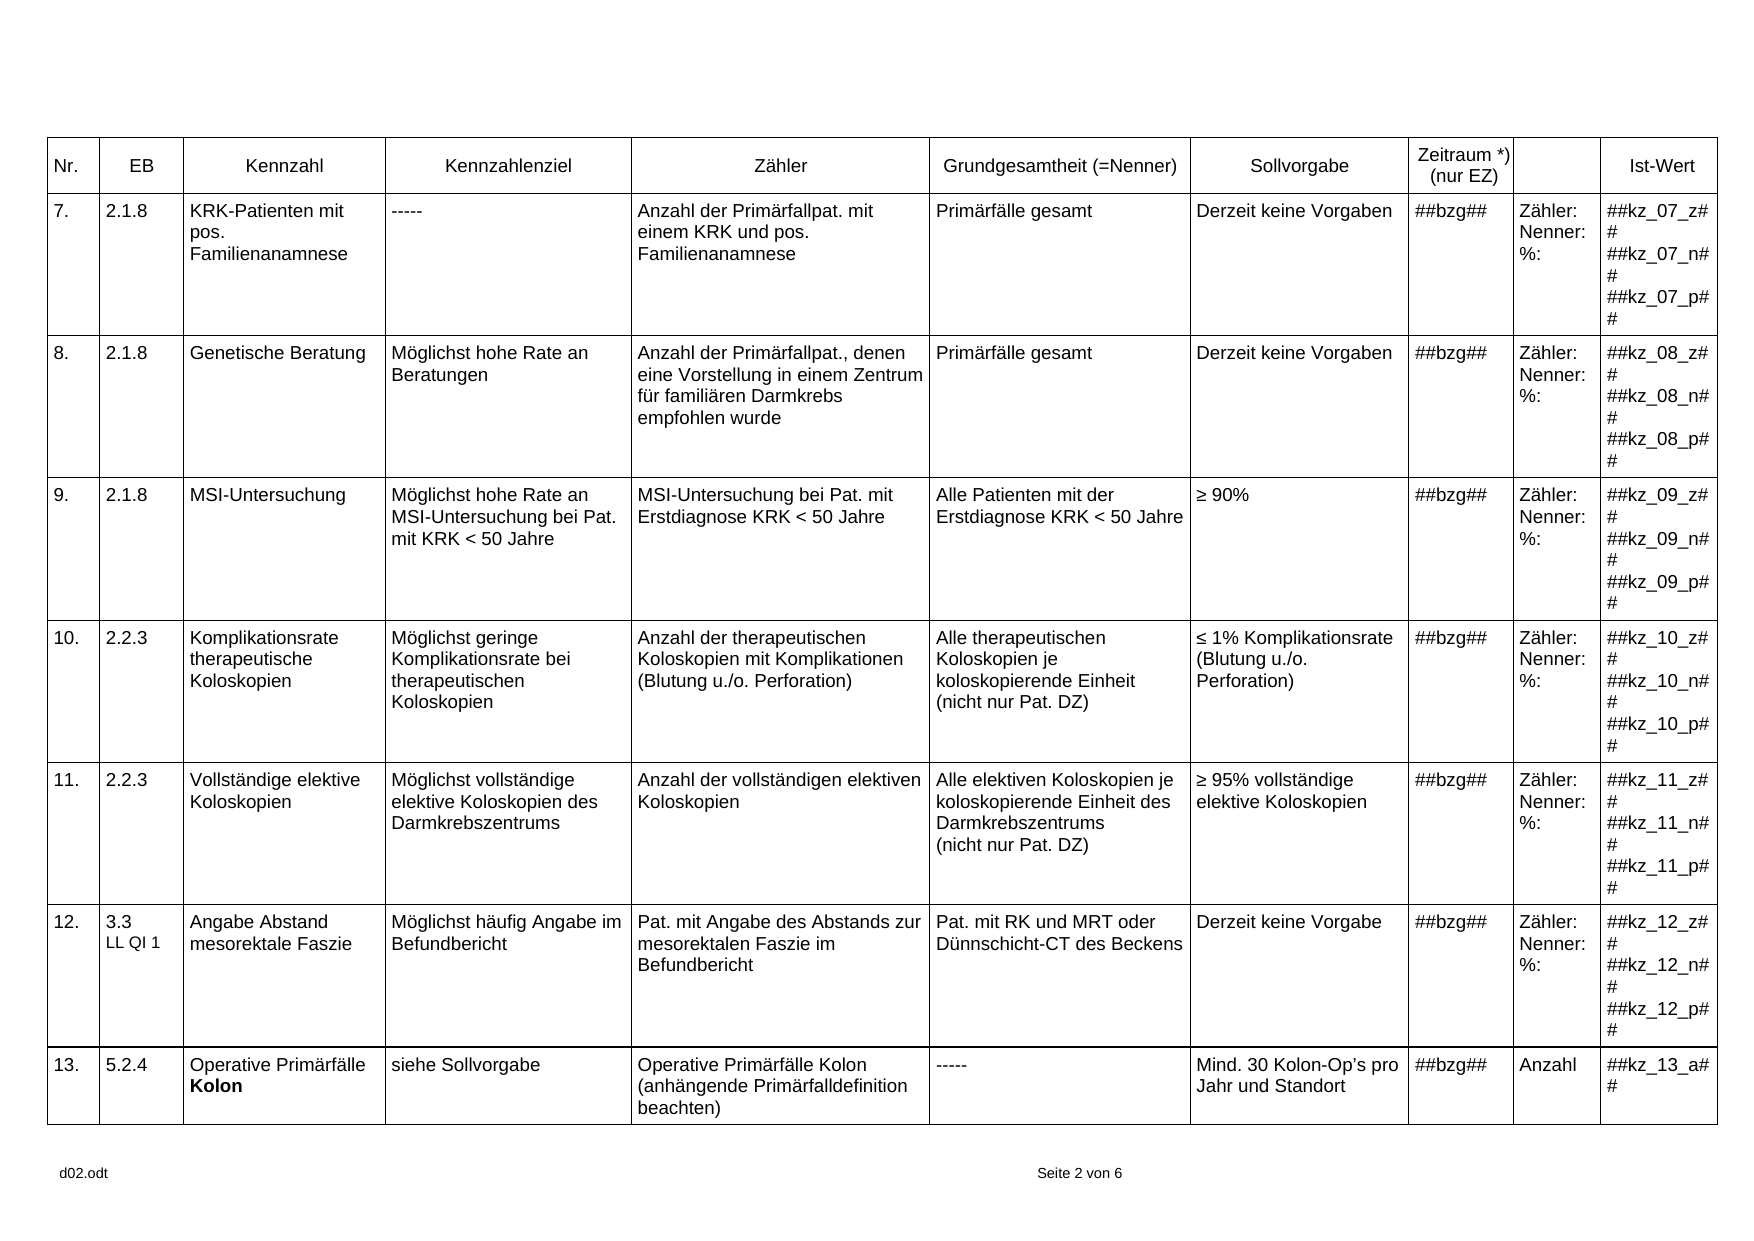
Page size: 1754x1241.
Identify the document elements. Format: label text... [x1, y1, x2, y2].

table_cell Alle therapeutischen Koloskopien je koloskopierende Einheit (nicht nur Pat. DZ) [930, 621, 1190, 762]
table_cell Pat. mit RK und MRT oder Dünnschicht-CT des Beckens [930, 905, 1190, 1046]
table_cell ##bzg## [1409, 763, 1513, 904]
table_cell ##bzg## [1409, 194, 1513, 335]
table_cell 10. [48, 621, 99, 762]
table_header [1514, 138, 1600, 193]
table_cell 2.2.3 [100, 763, 183, 904]
table_cell Alle elektiven Koloskopien je koloskopierende Einheit des Darmkrebszentrums (nicht nur Pat. DZ) [930, 763, 1190, 904]
table_cell 12. [48, 905, 99, 1046]
table_cell ##bzg## [1409, 478, 1513, 619]
table_cell ##kz_09_z## ##kz_09_n## ##kz_09_p## [1601, 478, 1717, 619]
table_cell Anzahl der Primärfallpat. mit einem KRK und pos. Familienanamnese [632, 194, 929, 335]
table_cell Angabe Abstand mesorektale Faszie [184, 905, 385, 1046]
table_cell ##kz_07_z## ##kz_07_n## ##kz_07_p## [1601, 194, 1717, 335]
table_cell 2.2.3 [100, 621, 183, 762]
table_cell 7. [48, 194, 99, 335]
table_cell Derzeit keine Vorgaben [1191, 194, 1408, 335]
table_cell Zähler: Nenner: %: [1514, 905, 1600, 1046]
table_cell ##kz_10_z## ##kz_10_n## ##kz_10_p## [1601, 621, 1717, 762]
table_cell KRK-Patienten mit pos. Familienanamnese [184, 194, 385, 335]
table_cell Anzahl der Primärfallpat., denen eine Vorstellung in einem Zentrum für familiären Darmkrebs empfohlen wurde [632, 336, 929, 477]
table_cell Derzeit keine Vorgaben [1191, 336, 1408, 477]
table_cell Primärfälle gesamt [930, 194, 1190, 335]
table_header Sollvorgabe [1191, 138, 1408, 193]
table_cell Möglichst hohe Rate an MSI-Untersuchung bei Pat. mit KRK < 50 Jahre [386, 478, 631, 619]
table_cell MSI-Untersuchung bei Pat. mit Erstdiagnose KRK < 50 Jahre [632, 478, 929, 619]
table_header EB [100, 138, 183, 193]
table_cell Möglichst häufig Angabe im Befundbericht [386, 905, 631, 1046]
table_cell Operative Primärfälle Kolon (anhängende Primärfalldefinition beachten) [632, 1048, 929, 1124]
table_cell ##bzg## [1409, 1048, 1513, 1124]
table_cell Zähler: Nenner: %: [1514, 336, 1600, 477]
table_cell ##bzg## [1409, 336, 1513, 477]
table_cell Zähler: Nenner: %: [1514, 763, 1600, 904]
table_header Zeitraum *) (nur EZ) [1409, 138, 1513, 193]
table_cell ##kz_12_z## ##kz_12_n## ##kz_12_p## [1601, 905, 1717, 1046]
table_cell ----- [930, 1048, 1190, 1124]
table_cell Anzahl der therapeutischen Koloskopien mit Komplikationen (Blutung u./o. Perforation) [632, 621, 929, 762]
table_cell Pat. mit Angabe des Abstands zur mesorektalen Faszie im Befundbericht [632, 905, 929, 1046]
table_cell 3.3 LL QI 1 [100, 905, 183, 1046]
table_cell Anzahl der vollständigen elektiven Koloskopien [632, 763, 929, 904]
table_cell 5.2.4 [100, 1048, 183, 1124]
table_cell Alle Patienten mit der Erstdiagnose KRK < 50 Jahre [930, 478, 1190, 619]
table_cell ##kz_11_z## ##kz_11_n## ##kz_11_p## [1601, 763, 1717, 904]
table_header Kennzahlenziel [386, 138, 631, 193]
table_header Grundgesamtheit (=Nenner) [930, 138, 1190, 193]
table_header Zähler [632, 138, 929, 193]
table_cell 9. [48, 478, 99, 619]
table_cell Möglichst geringe Komplikationsrate bei therapeutischen Koloskopien [386, 621, 631, 762]
table_cell MSI-Untersuchung [184, 478, 385, 619]
table_cell Vollständige elektive Koloskopien [184, 763, 385, 904]
table_cell Zähler: Nenner: %: [1514, 621, 1600, 762]
table_cell Anzahl [1514, 1048, 1600, 1124]
table_cell 11. [48, 763, 99, 904]
table_header Ist-Wert [1601, 138, 1717, 193]
table_cell 2.1.8 [100, 194, 183, 335]
table_cell Zähler: Nenner: %: [1514, 194, 1600, 335]
table_cell Möglichst vollständige elektive Koloskopien des Darmkrebszentrums [386, 763, 631, 904]
table_cell 13. [48, 1048, 99, 1124]
table_cell ≥ 95% vollständige elektive Koloskopien [1191, 763, 1408, 904]
table_cell ----- [386, 194, 631, 335]
table_header Nr. [48, 138, 99, 193]
table_cell ##kz_13_a## [1601, 1048, 1717, 1124]
table_cell Mind. 30 Kolon-Op’s pro Jahr und Standort [1191, 1048, 1408, 1124]
table_cell 8. [48, 336, 99, 477]
table_cell Operative Primärfälle Kolon [184, 1048, 385, 1124]
table_cell Möglichst hohe Rate an Beratungen [386, 336, 631, 477]
table_cell Primärfälle gesamt [930, 336, 1190, 477]
table_cell ≥ 90% [1191, 478, 1408, 619]
table_cell Genetische Beratung [184, 336, 385, 477]
table_cell 2.1.8 [100, 336, 183, 477]
table_cell Komplikationsrate therapeutische Koloskopien [184, 621, 385, 762]
table_cell Derzeit keine Vorgabe [1191, 905, 1408, 1046]
table_cell siehe Sollvorgabe [386, 1048, 631, 1124]
table_cell ##kz_08_z## ##kz_08_n## ##kz_08_p## [1601, 336, 1717, 477]
table_header Kennzahl [184, 138, 385, 193]
table_cell ##bzg## [1409, 905, 1513, 1046]
table_cell ##bzg## [1409, 621, 1513, 762]
table_cell ≤ 1% Komplikationsrate (Blutung u./o. Perforation) [1191, 621, 1408, 762]
table_cell Zähler: Nenner: %: [1514, 478, 1600, 619]
table_cell 2.1.8 [100, 478, 183, 619]
